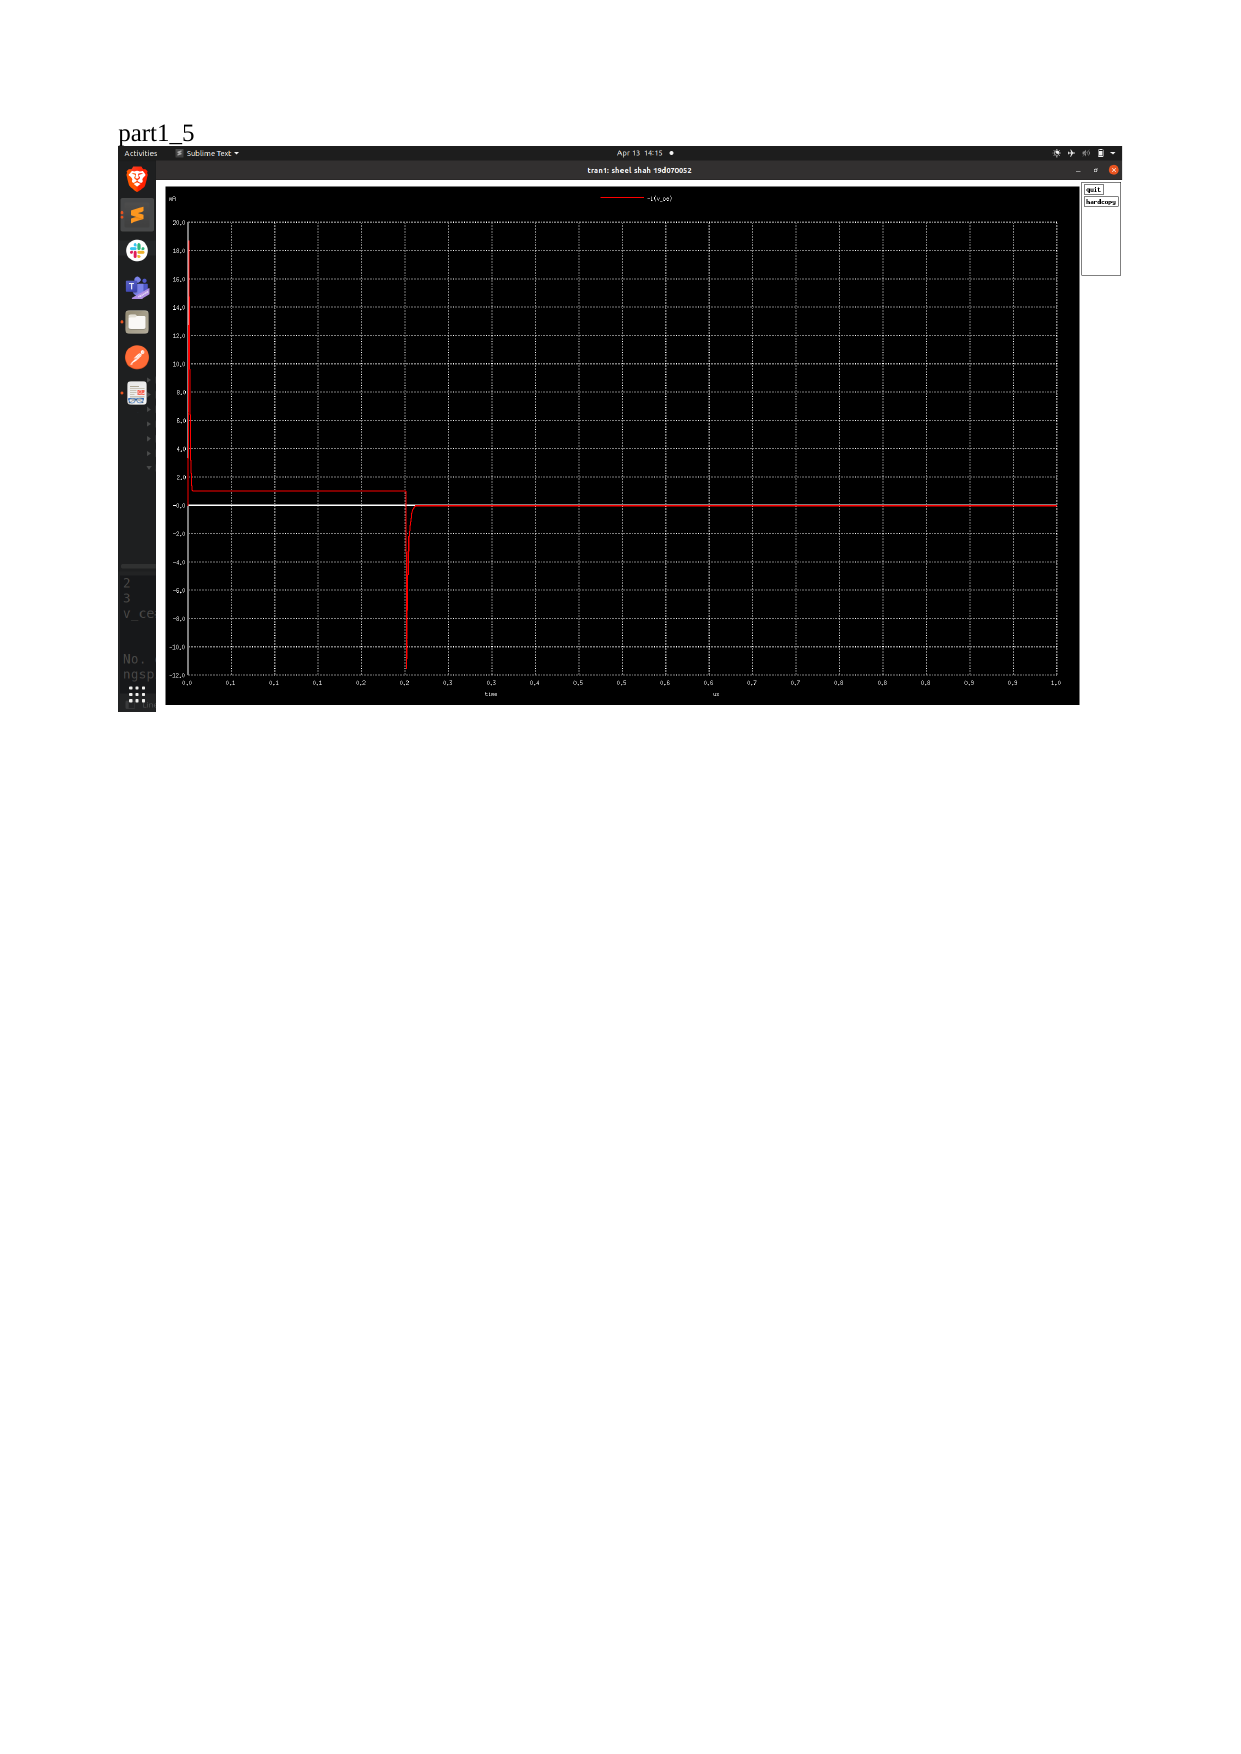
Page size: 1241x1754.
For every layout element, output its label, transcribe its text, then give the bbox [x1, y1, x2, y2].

text part1_5 [118, 118, 1122, 146]
picture [118, 146, 1123, 712]
